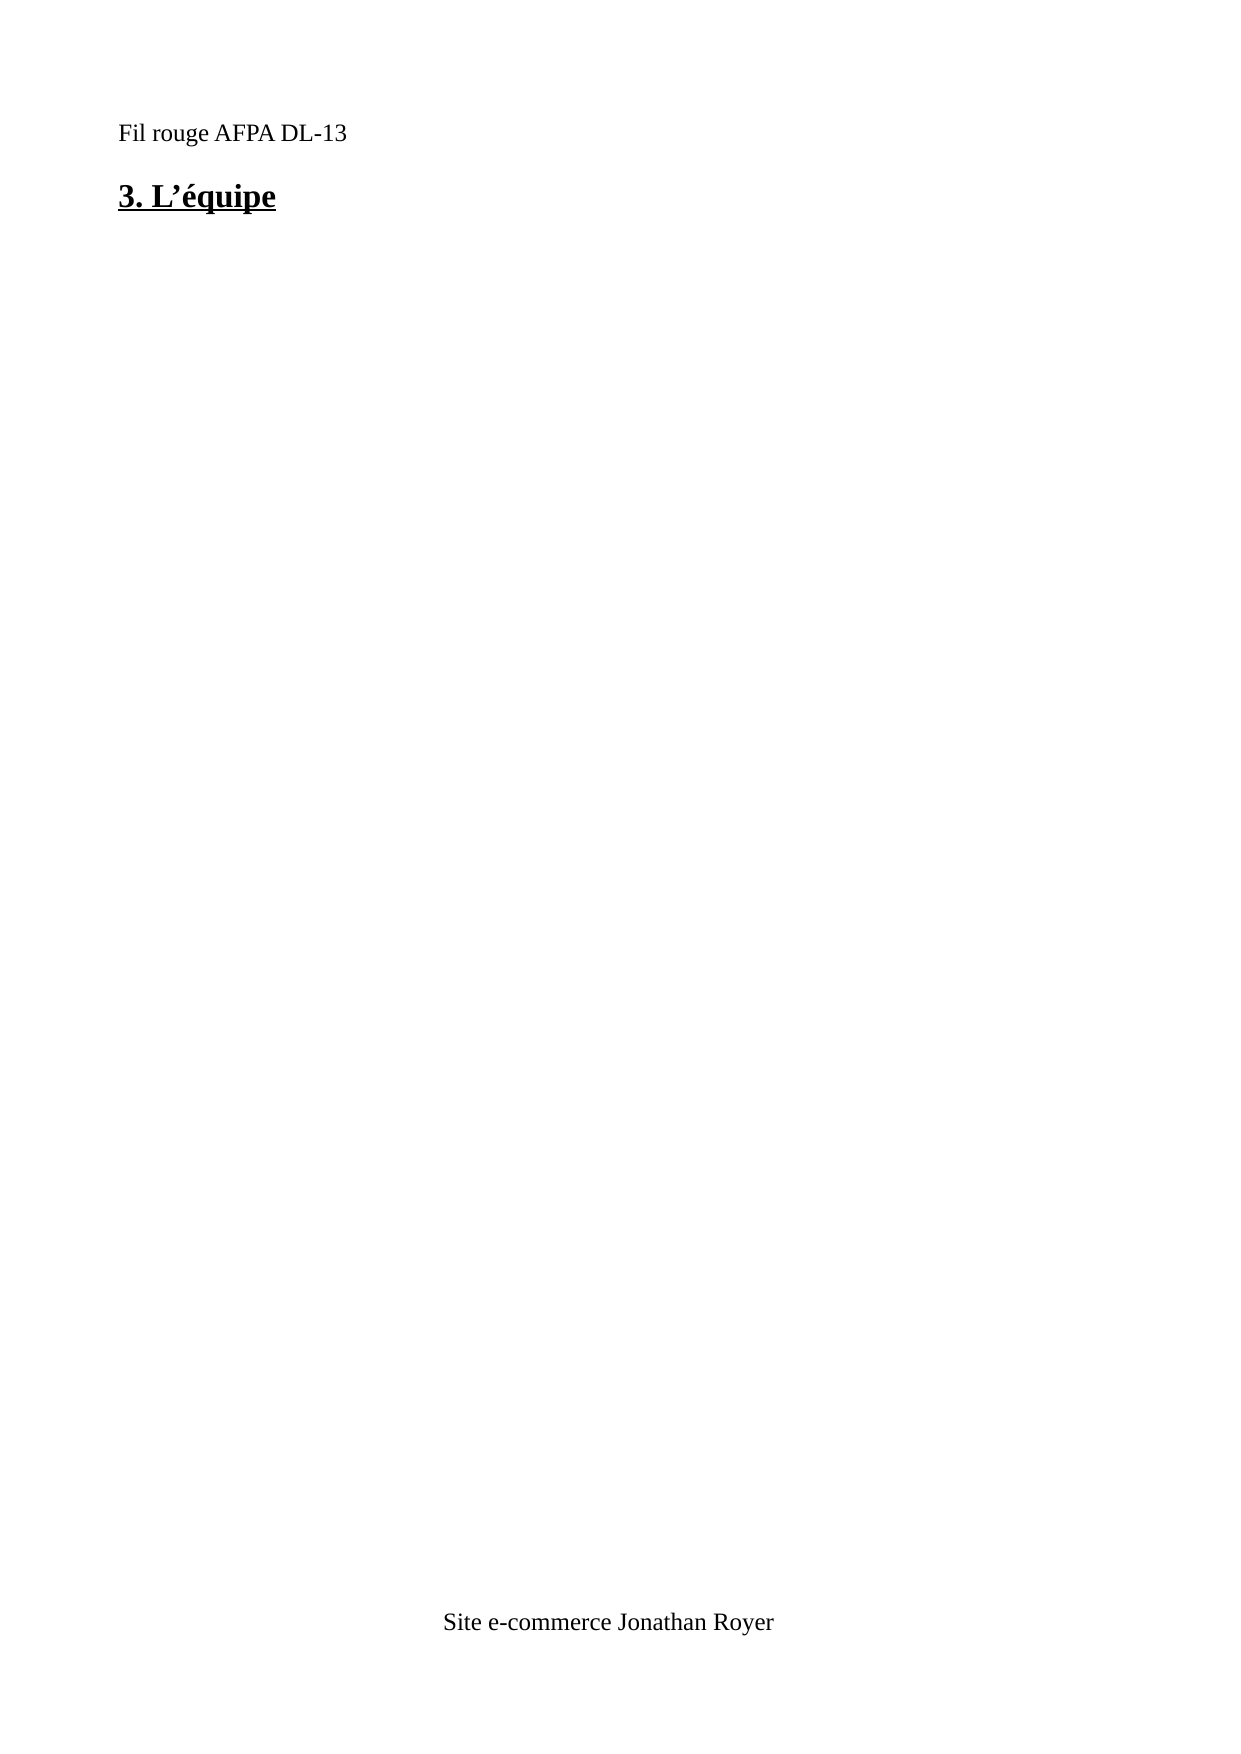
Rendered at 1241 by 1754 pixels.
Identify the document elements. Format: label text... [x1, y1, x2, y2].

text 3. L’équipe [118, 176, 1122, 215]
